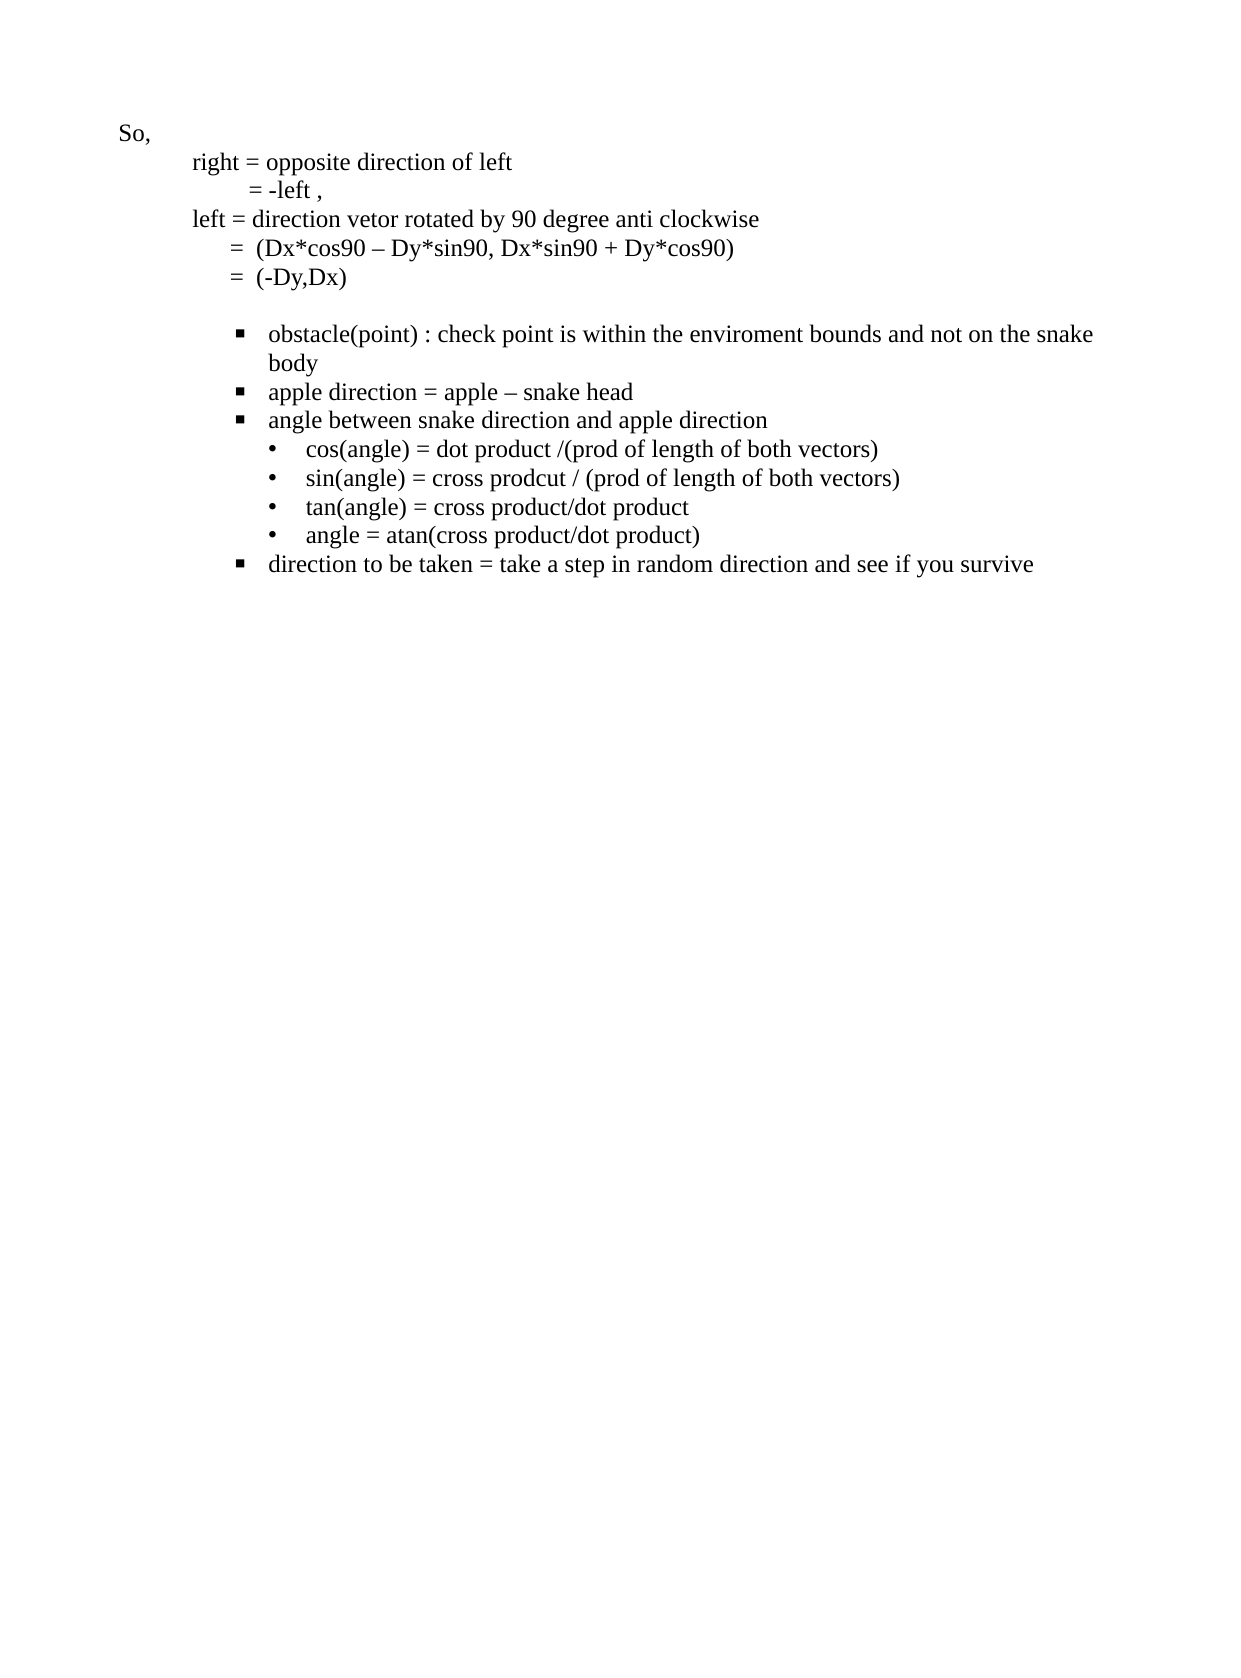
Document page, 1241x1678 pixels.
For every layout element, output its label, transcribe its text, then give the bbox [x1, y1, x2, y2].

list sin(angle) = cross prodcut / (prod of length of both vectors) [268, 463, 1122, 492]
list angle = atan(cross product/dot product) [268, 521, 1122, 549]
list tan(angle) = cross product/dot product [268, 492, 1122, 521]
list apple direction = apple – snake head [231, 377, 1122, 406]
list cos(angle) = dot product /(prod of length of both vectors) [268, 434, 1122, 463]
list angle between snake direction and apple direction [231, 406, 1122, 434]
text = (-Dy,Dx) [118, 262, 1122, 291]
text So, [118, 118, 1122, 147]
text = -left , [118, 176, 1122, 204]
text = (Dx*cos90 – Dy*sin90, Dx*sin90 + Dy*cos90) [118, 233, 1122, 262]
text right = opposite direction of left [118, 147, 1122, 176]
text left = direction vetor rotated by 90 degree anti clockwise [118, 204, 1122, 233]
list obstacle(point) : check point is within the enviroment bounds and not on the snake body [231, 319, 1122, 377]
list direction to be taken = take a step in random direction and see if you survive [231, 549, 1122, 578]
